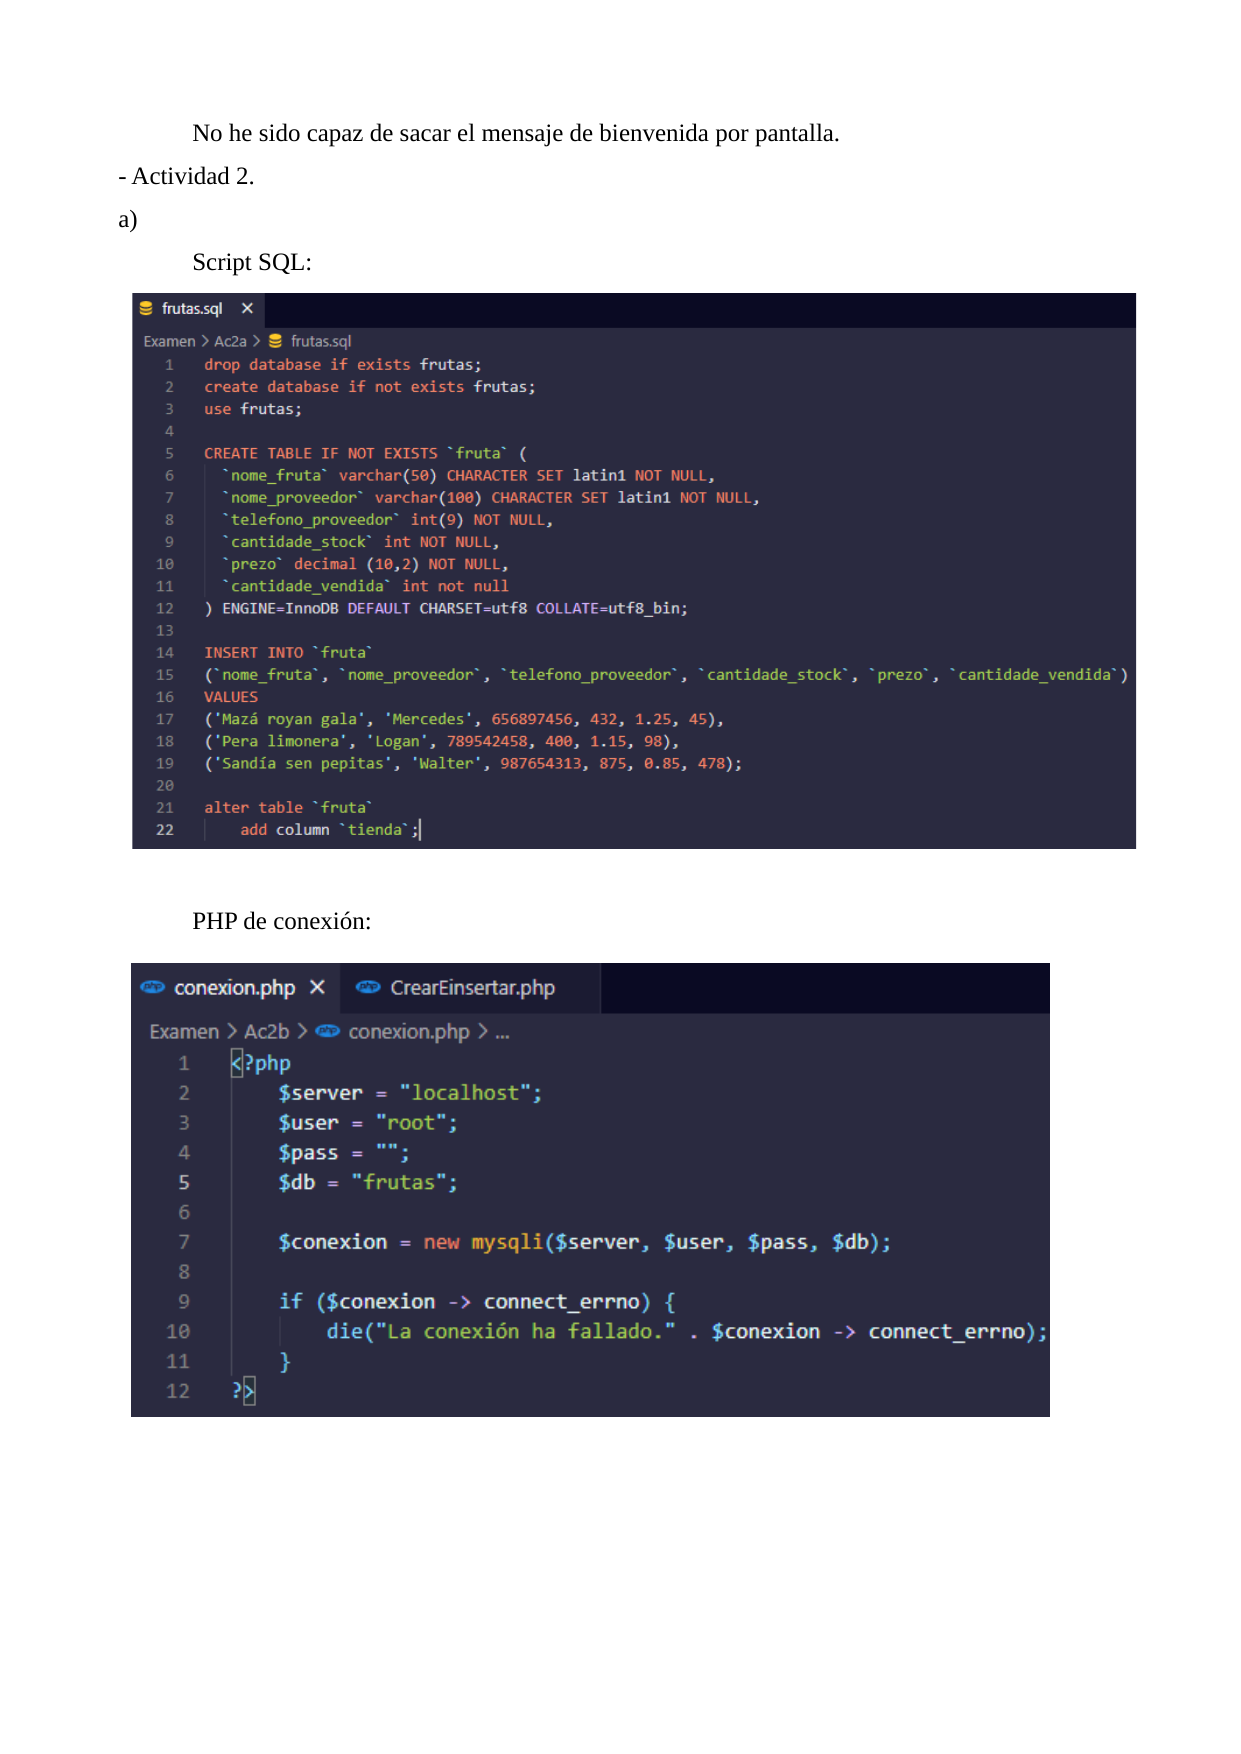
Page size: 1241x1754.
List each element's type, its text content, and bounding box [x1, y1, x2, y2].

text - Actividad 2. [118, 161, 1122, 190]
text a) [118, 204, 1122, 233]
text No he sido capaz de sacar el mensaje de bienvenida por pantalla. [118, 118, 1122, 147]
picture [132, 293, 1137, 849]
text Script SQL: [118, 247, 1122, 276]
picture [131, 963, 1050, 1417]
text PHP de conexión: [118, 906, 1122, 935]
